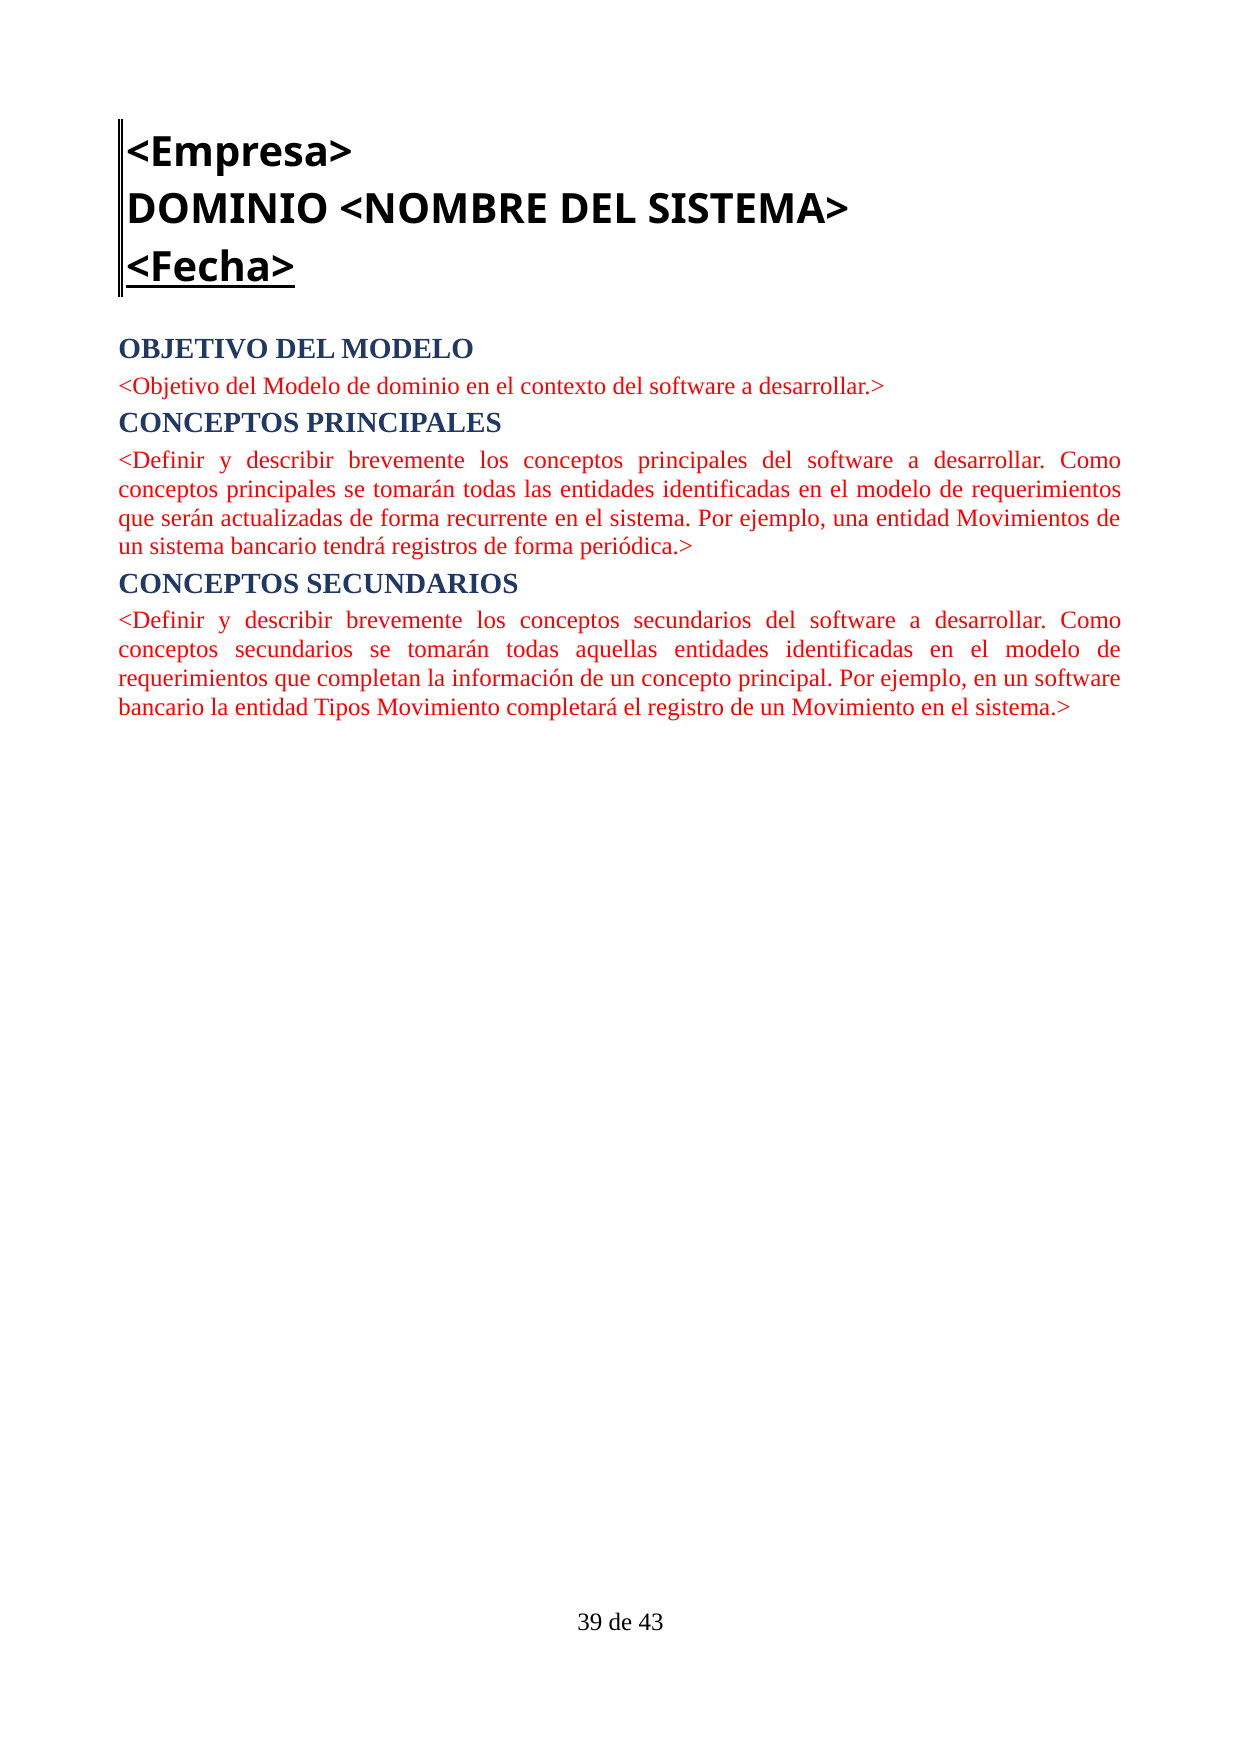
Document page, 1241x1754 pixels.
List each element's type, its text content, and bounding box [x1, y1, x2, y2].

subtitle conceptos principales [118, 406, 1122, 439]
list <Objetivo del Modelo de dominio en el contexto del software a desarrollar.> [118, 371, 1122, 400]
list <Definir y describir brevemente los conceptos secundarios del software a desarrollar. Como conceptos secundarios se tomarán todas aquellas entidades identificadas en el modelo de requerimientos que completan la información de un concepto principal. Por ejemplo, en un software bancario la entidad Tipos Movimiento completará el registro de un Movimiento en el sistema.> [118, 606, 1122, 721]
subtitle OBJETIVO DEL MODELO [118, 331, 1122, 365]
list <Definir y describir brevemente los conceptos principales del software a desarrollar. Como conceptos principales se tomarán todas las entidades identificadas en el modelo de requerimientos que serán actualizadas de forma recurrente en el sistema. Por ejemplo, una entidad Movimientos de un sistema bancario tendrá registros de forma periódica.> [118, 445, 1122, 560]
subtitle conceptos secundarios [118, 566, 1122, 599]
title <Fecha> [123, 234, 1122, 297]
title <Empresa> DOMINIO <NOMBRE DEL SISTEMA> [123, 119, 1122, 234]
